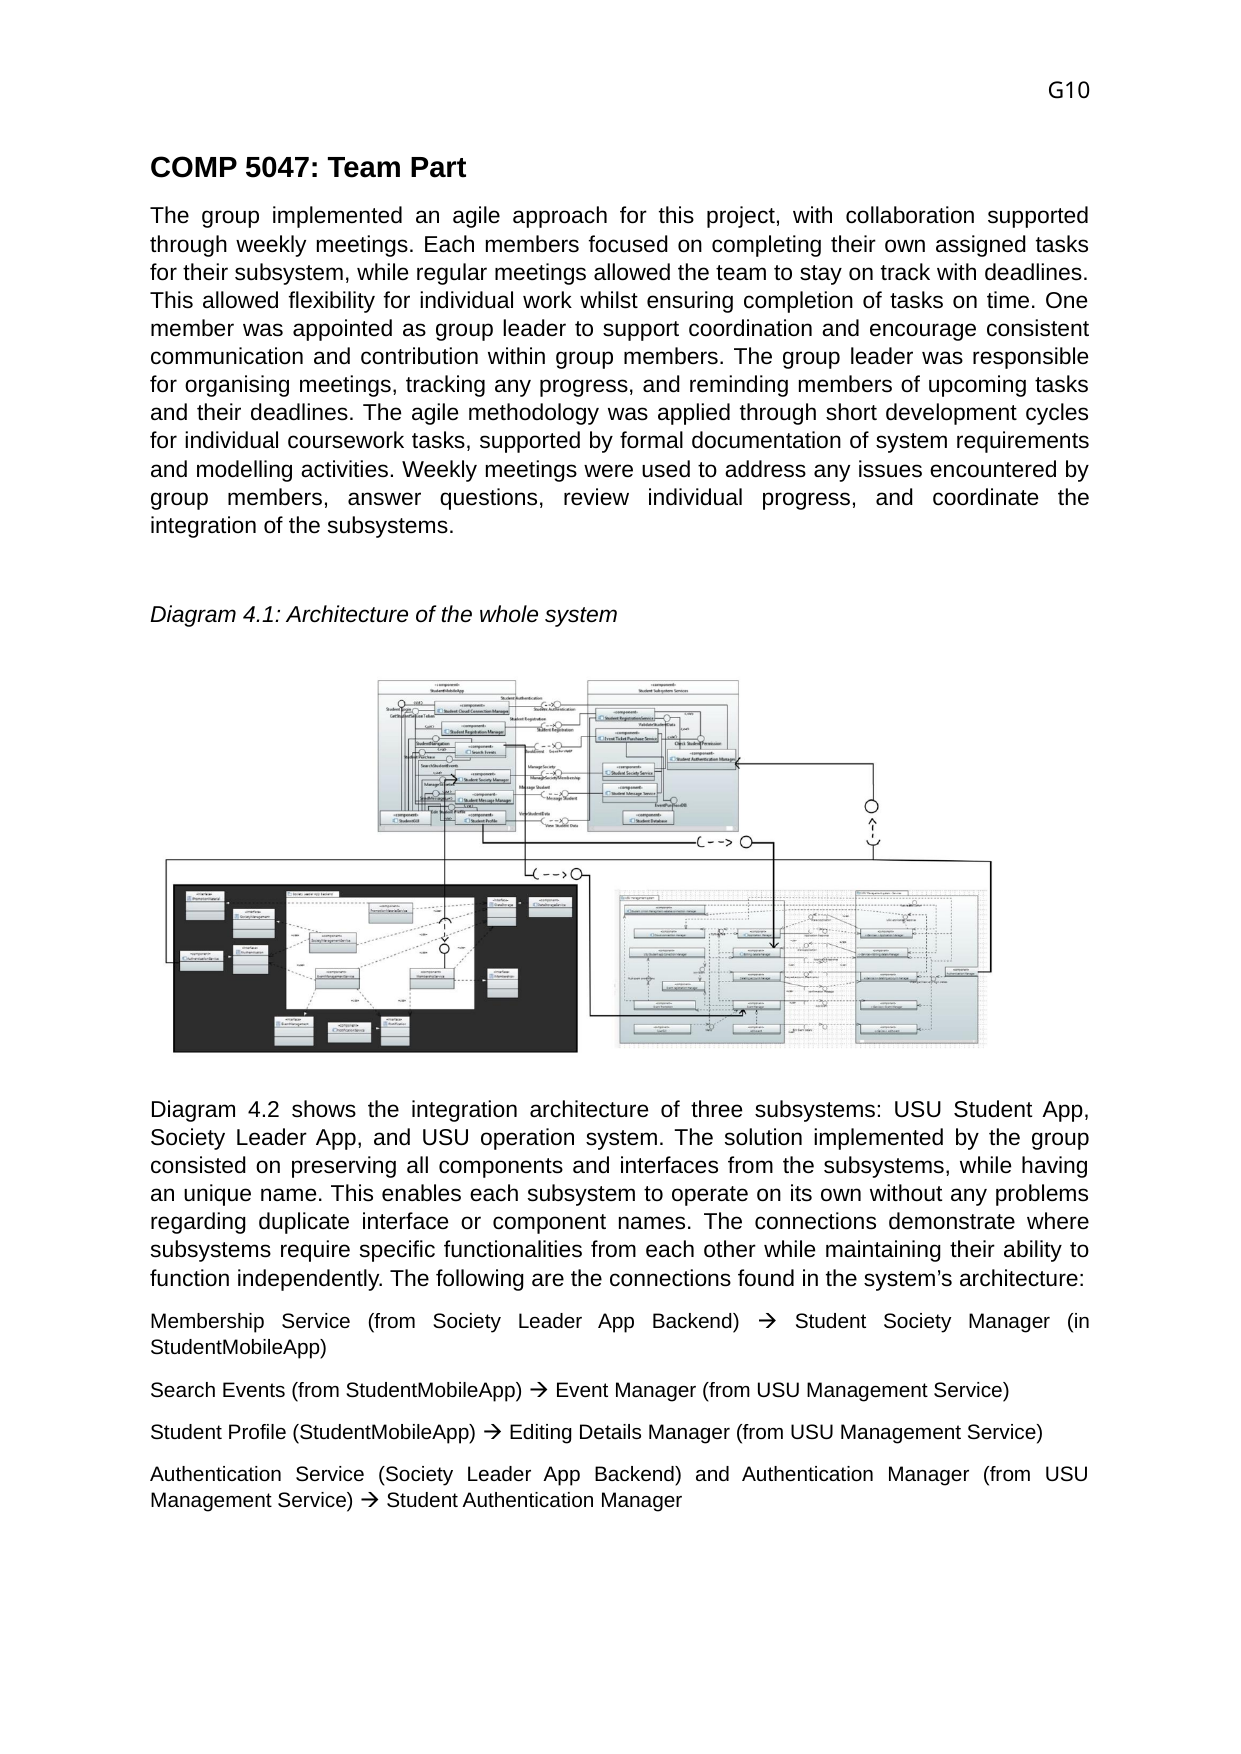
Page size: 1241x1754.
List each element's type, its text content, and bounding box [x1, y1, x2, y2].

text Diagram 4.1: Architecture of the whole system [150, 601, 1090, 628]
text Authentication Service (Society Leader App Backend) and Authentication Manager (from USU Management Service)  Student Authentication Manager [150, 1462, 1090, 1512]
text COMP 5047: Team Part [150, 150, 1090, 183]
text The group implemented an agile approach for this project, with collaboration supported through weekly meetings. Each members focused on completing their own assigned tasks for their subsystem, while regular meetings allowed the team to stay on track with deadlines. This allowed flexibility for individual work whilst ensuring completion of tasks on time. One member was appointed as group leader to support coordination and encourage consistent communication and contribution within group members. The group leader was responsible for organising meetings, tracking any progress, and reminding members of upcoming tasks and their deadlines. The agile methodology was applied through short development cycles for individual coursework tasks, supported by formal documentation of system requirements and modelling activities. Weekly meetings were used to address any issues encountered by group members, answer questions, review individual progress, and coordinate the integration of the subsystems. [150, 202, 1090, 538]
text Search Events (from StudentMobileApp)  Event Manager (from USU Management Service) [150, 1377, 1090, 1401]
text Membership Service (from Society Leader App Backend)  Student Society Manager (in StudentMobileApp) [150, 1309, 1090, 1359]
text Student Profile (StudentMobileApp)  Editing Details Manager (from USU Management Service) [150, 1420, 1090, 1444]
text Diagram 4.2 shows the integration architecture of three subsystems: USU Student App, Society Leader App, and USU operation system. The solution implemented by the group consisted on preserving all components and interfaces from the subsystems, while having an unique name. This enables each subsystem to operate on its own without any problems regarding duplicate interface or component names. The connections demonstrate where subsystems require specific functionalities from each other while maintaining their ability to function independently. The following are the connections found in the system’s architecture: [150, 1096, 1090, 1291]
